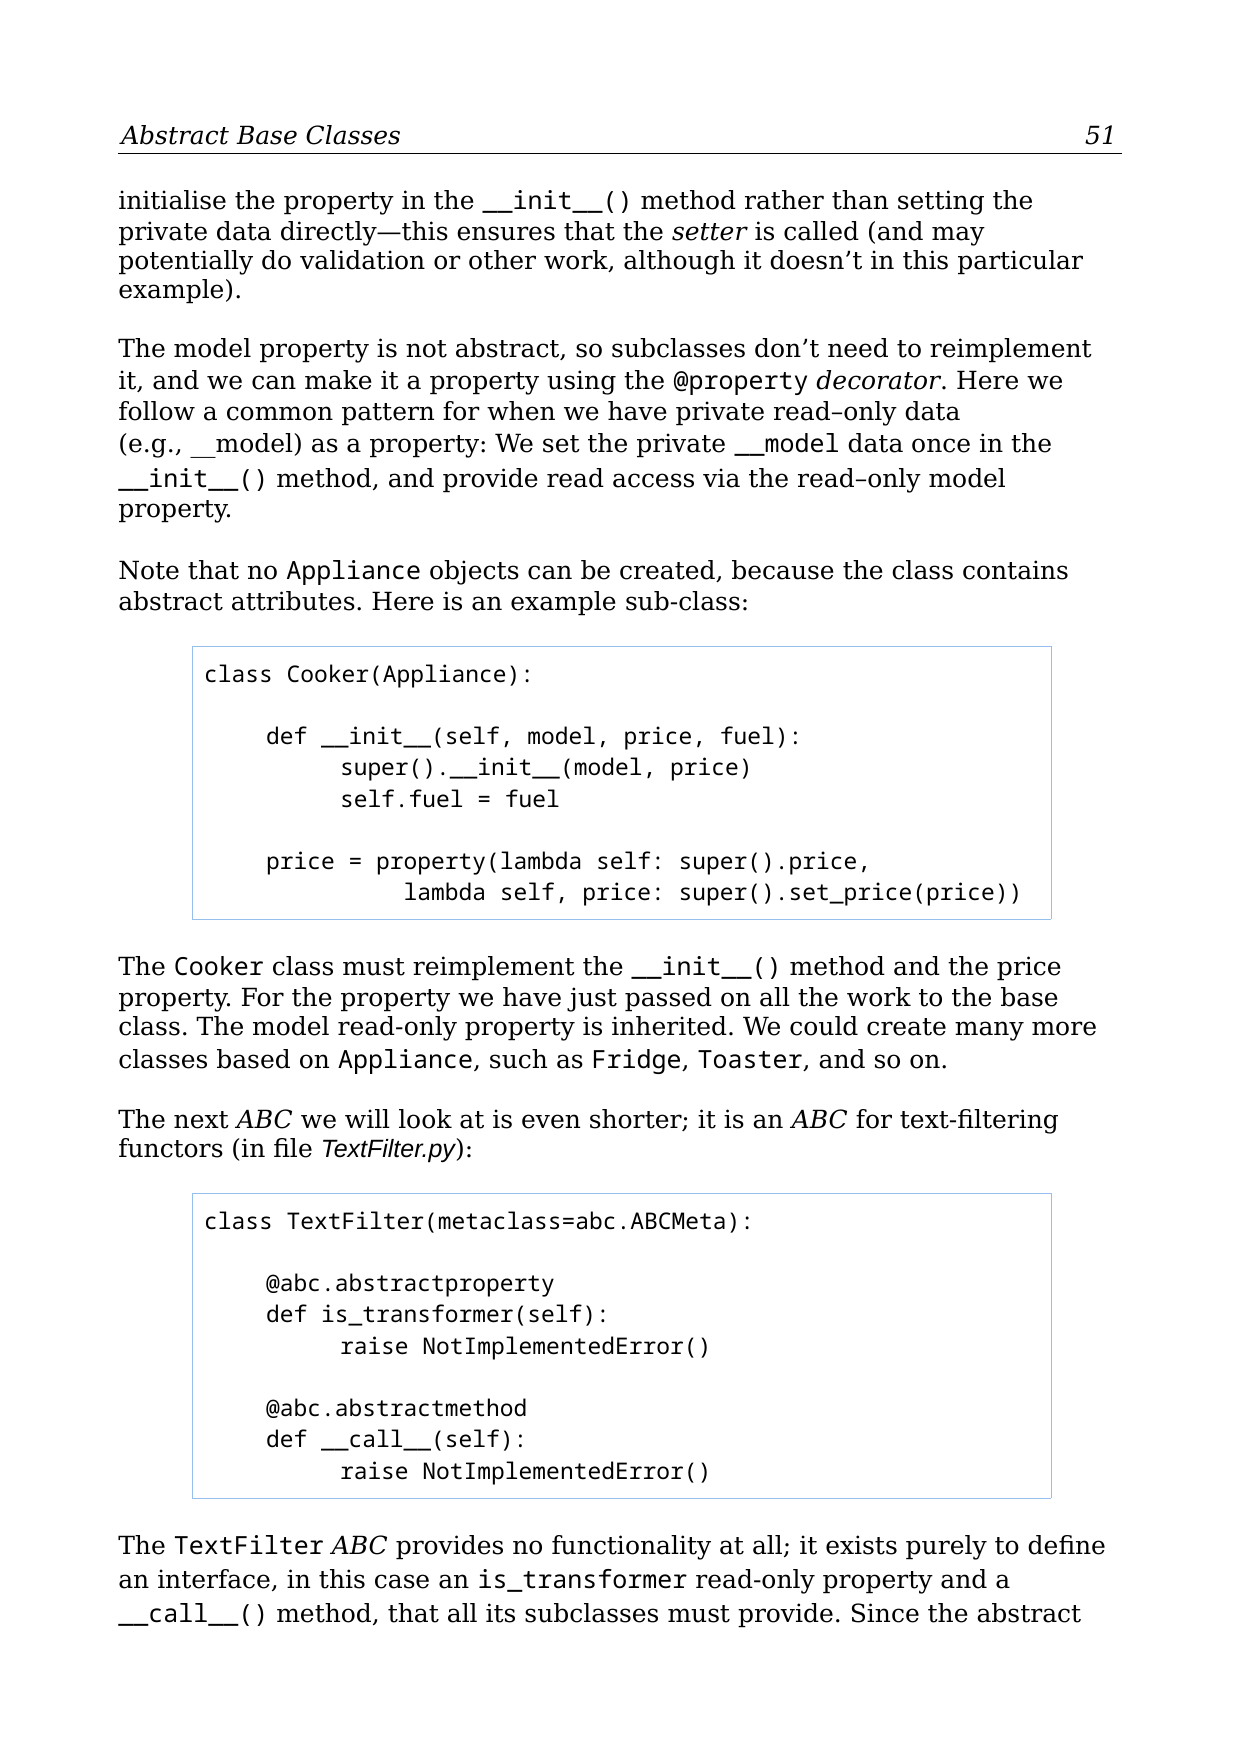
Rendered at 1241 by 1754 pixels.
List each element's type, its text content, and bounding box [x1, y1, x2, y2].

text lambda self, price: super().set_price(price)) [193, 864, 1051, 919]
text raise NotImplementedError() [193, 1443, 1051, 1498]
text price = property(lambda self: super().price, [193, 833, 1051, 864]
text The Cooker class must reimplement the __init__() method and the price property. For the property we have just passed on all the work to the base class. The model read-only property is inherited. We could create many more classes based on Appliance, such as Fridge, Toaster, and so on. [118, 949, 1122, 1075]
text def __init__(self, model, price, fuel): [193, 708, 1051, 739]
text @abc.abstractmethod [193, 1380, 1051, 1412]
text def is_transformer(self): [193, 1287, 1051, 1318]
text The model property is not abstract, so subclasses don’t need to reimplement it, and we can make it a property using the @property decorator. Here we follow a common pattern for when we have private read–only data (e.g., __model) as a property: We set the private __model data once in the __init__() method, and provide read access via the read–only model property. [118, 334, 1122, 523]
text Note that no Appliance objects can be created, because the class contains abstract attributes. Here is an example sub-class: [118, 553, 1122, 616]
text The TextFilter ABC provides no functionality at all; it exists purely to define an interface, in this case an is_transformer read-only property and a __call__() method, that all its subclasses must provide. Since the abstract [118, 1527, 1122, 1629]
text super().__init__(model, price) [193, 739, 1051, 771]
text def __call__(self): [193, 1412, 1051, 1443]
text initialise the property in the __init__() method rather than setting the private data directly—this ensures that the setter is called (and may potentially do validation or other work, although it doesn’t in this particular example). [118, 183, 1122, 304]
text The next ABC we will look at is even shorter; it is an ABC for text-filtering functors (in file TextFilter.py): [118, 1105, 1122, 1163]
text raise NotImplementedError() [193, 1318, 1051, 1349]
text class Cooker(Appliance): [193, 647, 1051, 677]
text class TextFilter(metaclass=abc.ABCMeta): [193, 1194, 1051, 1224]
text @abc.abstractproperty [193, 1255, 1051, 1287]
text self.fuel = fuel [193, 771, 1051, 802]
